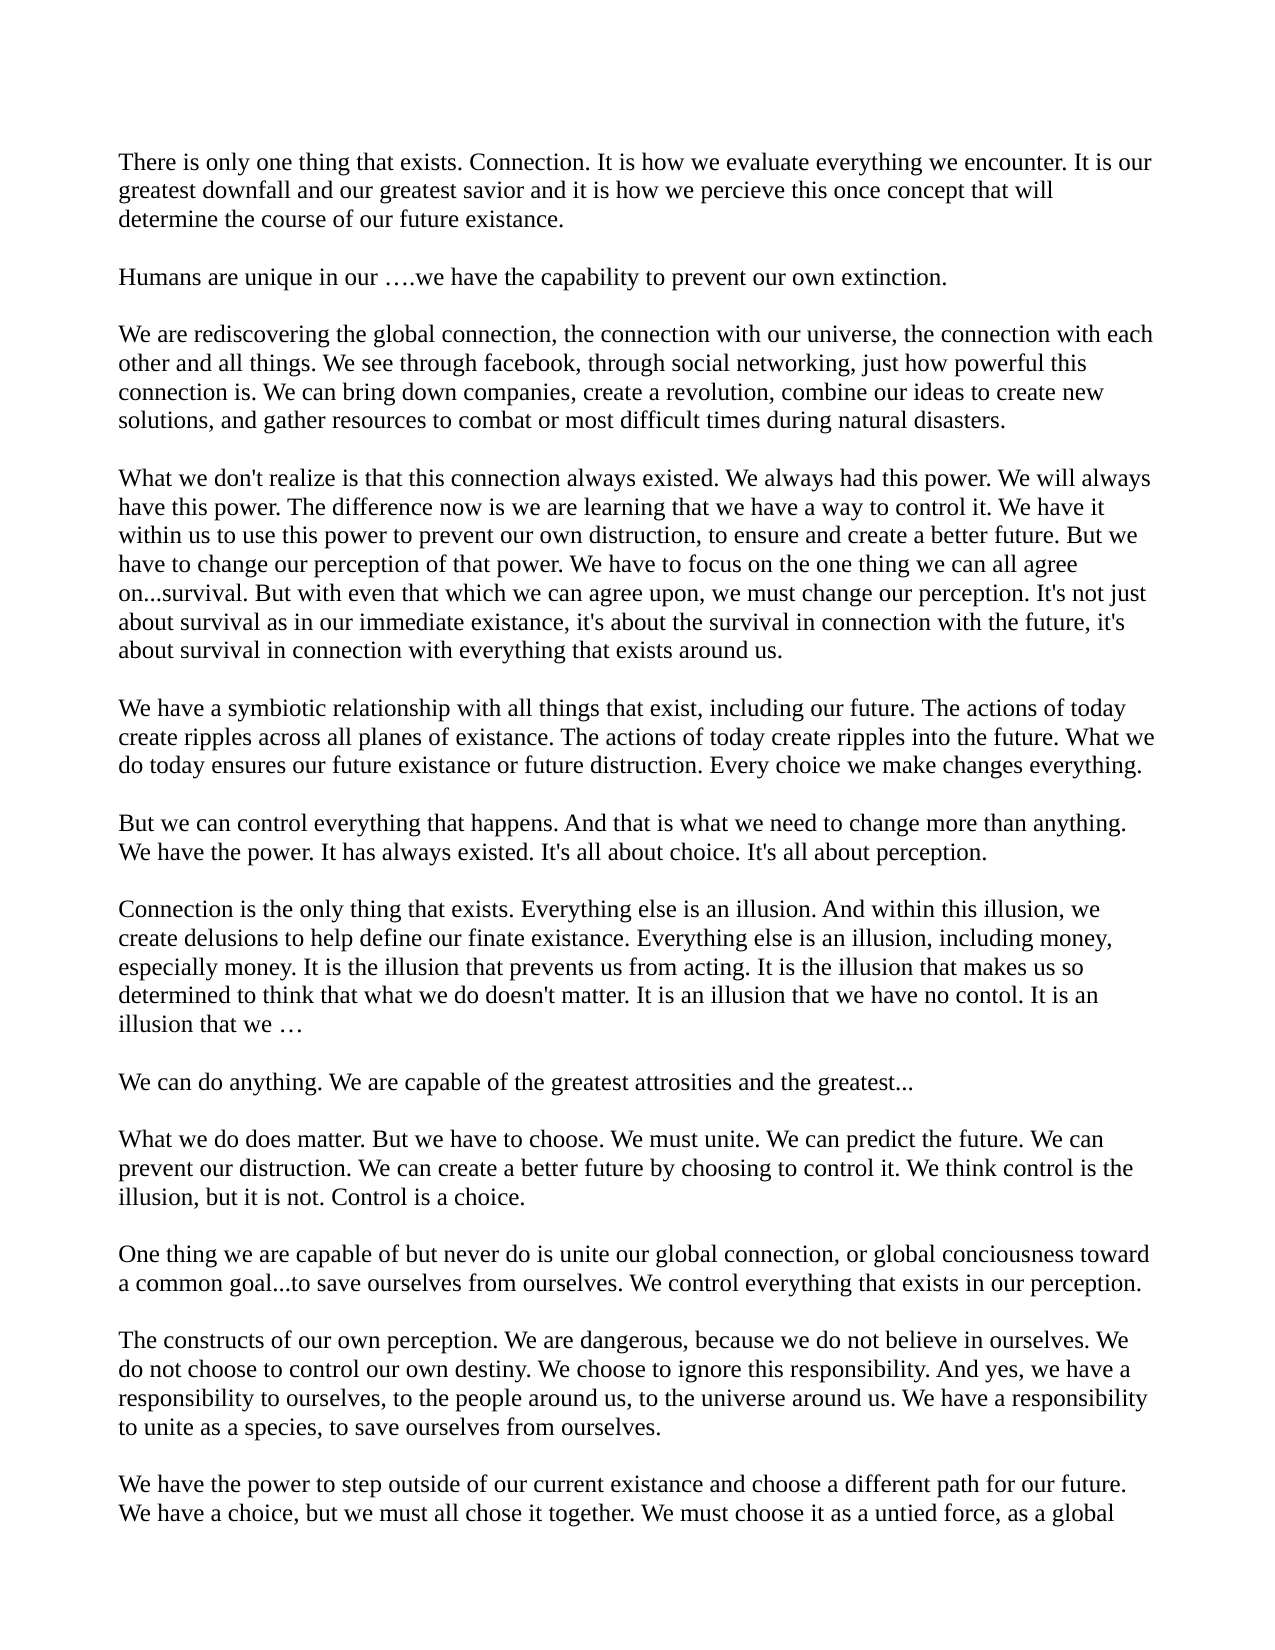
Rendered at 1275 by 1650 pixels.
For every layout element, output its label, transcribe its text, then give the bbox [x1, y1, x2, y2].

text One thing we are capable of but never do is unite our global connection, or global conciousness toward a common goal...to save ourselves from ourselves. We control everything that exists in our perception. [118, 1239, 1157, 1297]
text What we don't realize is that this connection always existed. We always had this power. We will always have this power. The difference now is we are learning that we have a way to control it. We have it within us to use this power to prevent our own distruction, to ensure and create a better future. But we have to change our perception of that power. We have to focus on the one thing we can all agree on...survival. But with even that which we can agree upon, we must change our perception. It's not just about survival as in our immediate existance, it's about the survival in connection with the future, it's about survival in connection with everything that exists around us. [118, 463, 1157, 664]
text What we do does matter. But we have to choose. We must unite. We can predict the future. We can prevent our distruction. We can create a better future by choosing to control it. We think control is the illusion, but it is not. Control is a choice. [118, 1124, 1157, 1211]
text The constructs of our own perception. We are dangerous, because we do not believe in ourselves. We do not choose to control our own destiny. We choose to ignore this responsibility. And yes, we have a responsibility to ourselves, to the people around us, to the universe around us. We have a responsibility to unite as a species, to save ourselves from ourselves. [118, 1326, 1157, 1441]
text There is only one thing that exists. Connection. It is how we evaluate everything we encounter. It is our greatest downfall and our greatest savior and it is how we percieve this once concept that will determine the course of our future existance. [118, 147, 1157, 233]
text We have a symbiotic relationship with all things that exist, including our future. The actions of today create ripples across all planes of existance. The actions of today create ripples into the future. What we do today ensures our future existance or future distruction. Every choice we make changes everything. [118, 693, 1157, 779]
text Humans are unique in our ….we have the capability to prevent our own extinction. [118, 262, 1157, 291]
text We can do anything. We are capable of the greatest attrosities and the greatest... [118, 1067, 1157, 1096]
text We have the power to step outside of our current existance and choose a different path for our future. We have a choice, but we must all chose it together. We must choose it as a untied force, as a global [118, 1469, 1157, 1527]
text Connection is the only thing that exists. Everything else is an illusion. And within this illusion, we create delusions to help define our finate existance. Everything else is an illusion, including money, especially money. It is the illusion that prevents us from acting. It is the illusion that makes us so determined to think that what we do doesn't matter. It is an illusion that we have no contol. It is an illusion that we … [118, 894, 1157, 1038]
text We are rediscovering the global connection, the connection with our universe, the connection with each other and all things. We see through facebook, through social networking, just how powerful this connection is. We can bring down companies, create a revolution, combine our ideas to create new solutions, and gather resources to combat or most difficult times during natural disasters. [118, 319, 1157, 434]
text But we can control everything that happens. And that is what we need to change more than anything. We have the power. It has always existed. It's all about choice. It's all about perception. [118, 808, 1157, 866]
